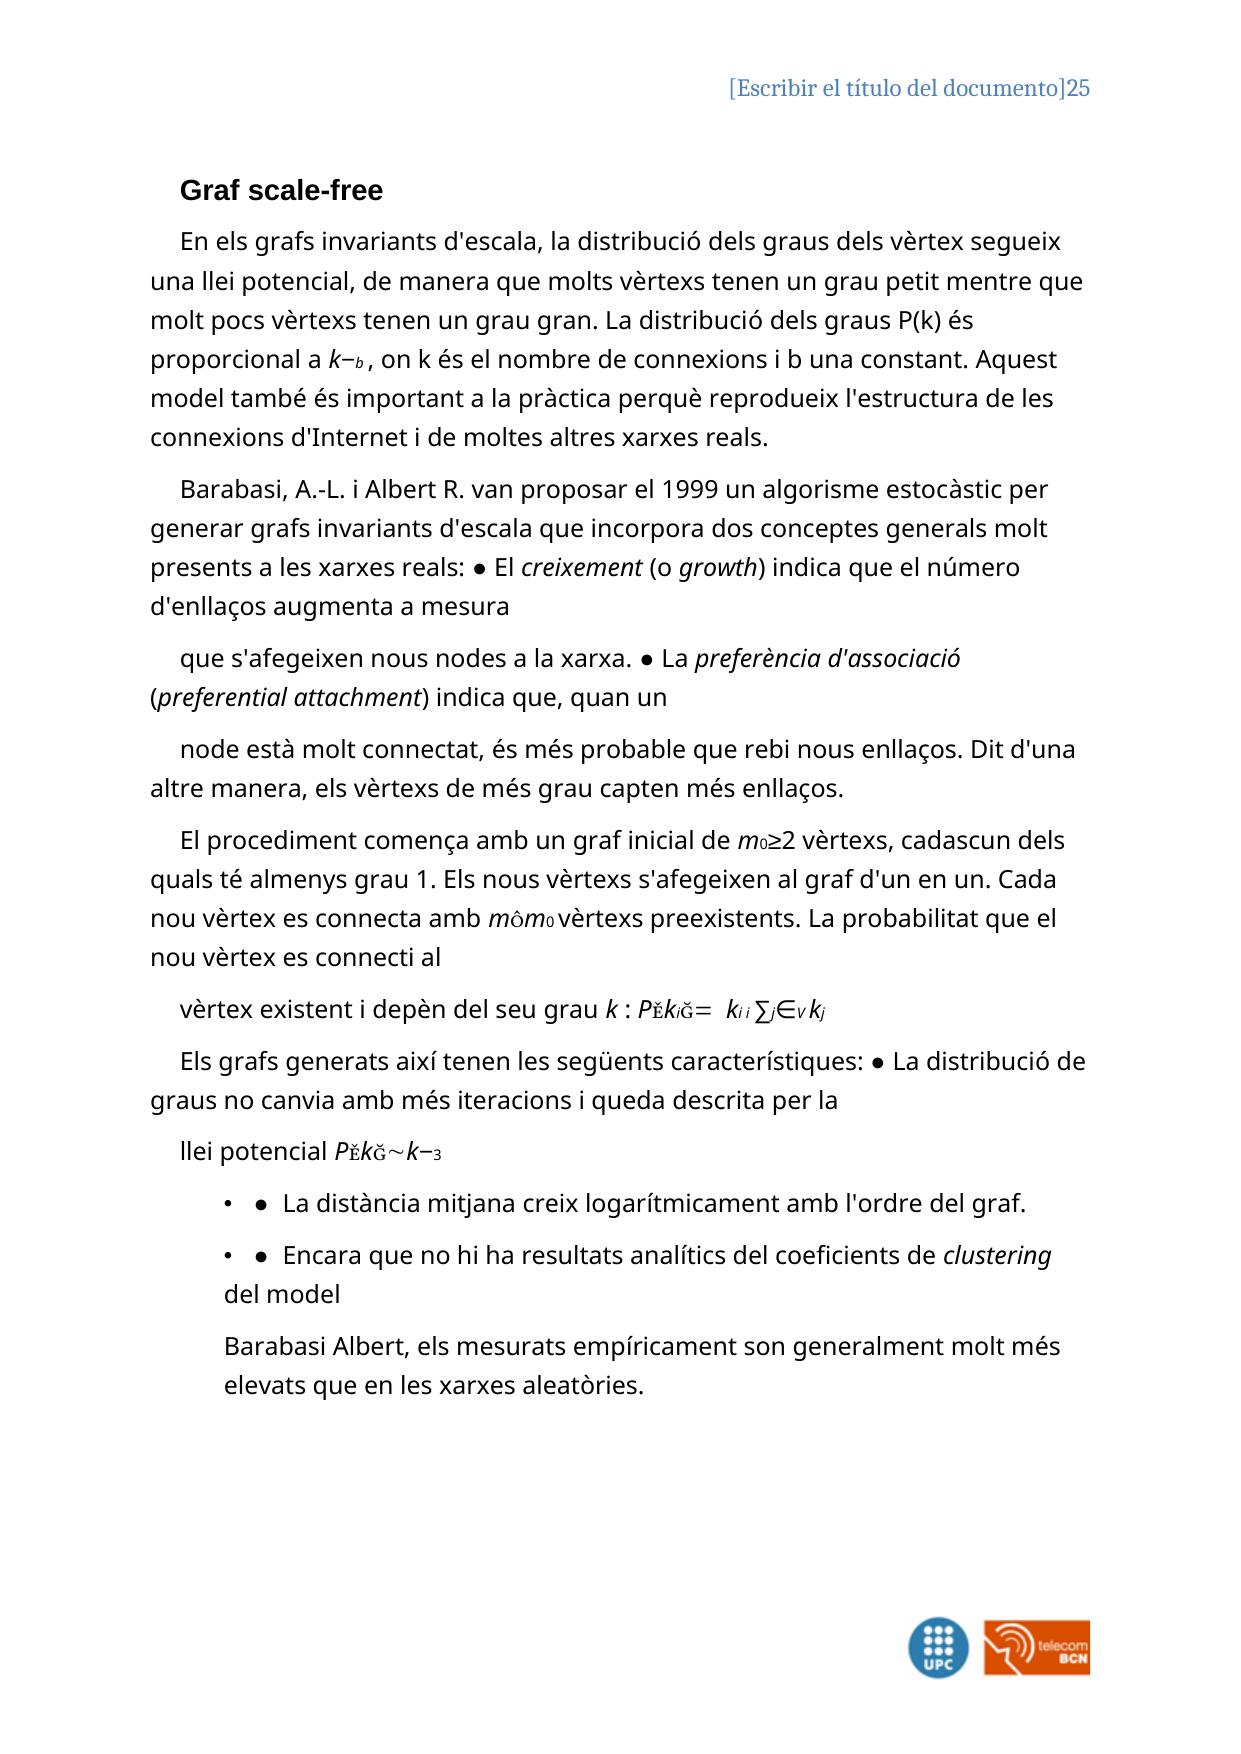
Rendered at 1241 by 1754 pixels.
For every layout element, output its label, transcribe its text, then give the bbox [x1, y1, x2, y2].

text node està molt connectat, és més probable que rebi nous enllaços. Dit d'una altre manera, els vèrtexs de més grau capten més enllaços. [150, 731, 1090, 805]
text vèrtex existent i depèn del seu grau k : Pki= ki i ∑j∈V kj [150, 991, 1090, 1026]
picture [904, 1614, 1091, 1681]
text En els grafs invariants d'escala, la distribució dels graus dels vèrtex segueix una llei potencial, de manera que molts vèrtexs tenen un grau petit mentre que molt pocs vèrtexs tenen un grau gran. La distribució dels graus P(k) és proporcional a k−b , on k és el nombre de connexions i b una constant. Aquest model també és important a la pràctica perquè reprodueix l'estructura de les connexions d'Internet i de moltes altres xarxes reals. [150, 224, 1090, 454]
text El procediment comença amb un graf inicial de m0≥2 vèrtexs, cadascun dels quals té almenys grau 1. Els nous vèrtexs s'afegeixen al graf d'un en un. Cada nou vèrtex es connecta amb mm0 vèrtexs preexistents. La probabilitat que el nou vèrtex es connecti al [150, 822, 1090, 974]
subtitle Graf scale-free [150, 173, 1090, 206]
text llei potencial Pk~k−3 [150, 1134, 1090, 1168]
list ● Encara que no hi ha resultats analítics del coeficients de clustering del model [194, 1237, 1090, 1311]
list ● La distància mitjana creix logarítmicament amb l'ordre del graf. [194, 1186, 1090, 1220]
list Barabasi Albert, els mesurats empíricament son generalment molt més elevats que en les xarxes aleatòries. [194, 1328, 1090, 1401]
text Els grafs generats així tenen les següents característiques: ● La distribució de graus no canvia amb més iteracions i queda descrita per la [150, 1043, 1090, 1116]
text que s'afegeixen nous nodes a la xarxa. ● La preferència d'associació (preferential attachment) indica que, quan un [150, 641, 1090, 714]
text Barabasi, A.-L. i Albert R. van proposar el 1999 un algorisme estocàstic per generar grafs invariants d'escala que incorpora dos conceptes generals molt presents a les xarxes reals: ● El creixement (o growth) indica que el número d'enllaços augmenta a mesura [150, 471, 1090, 623]
